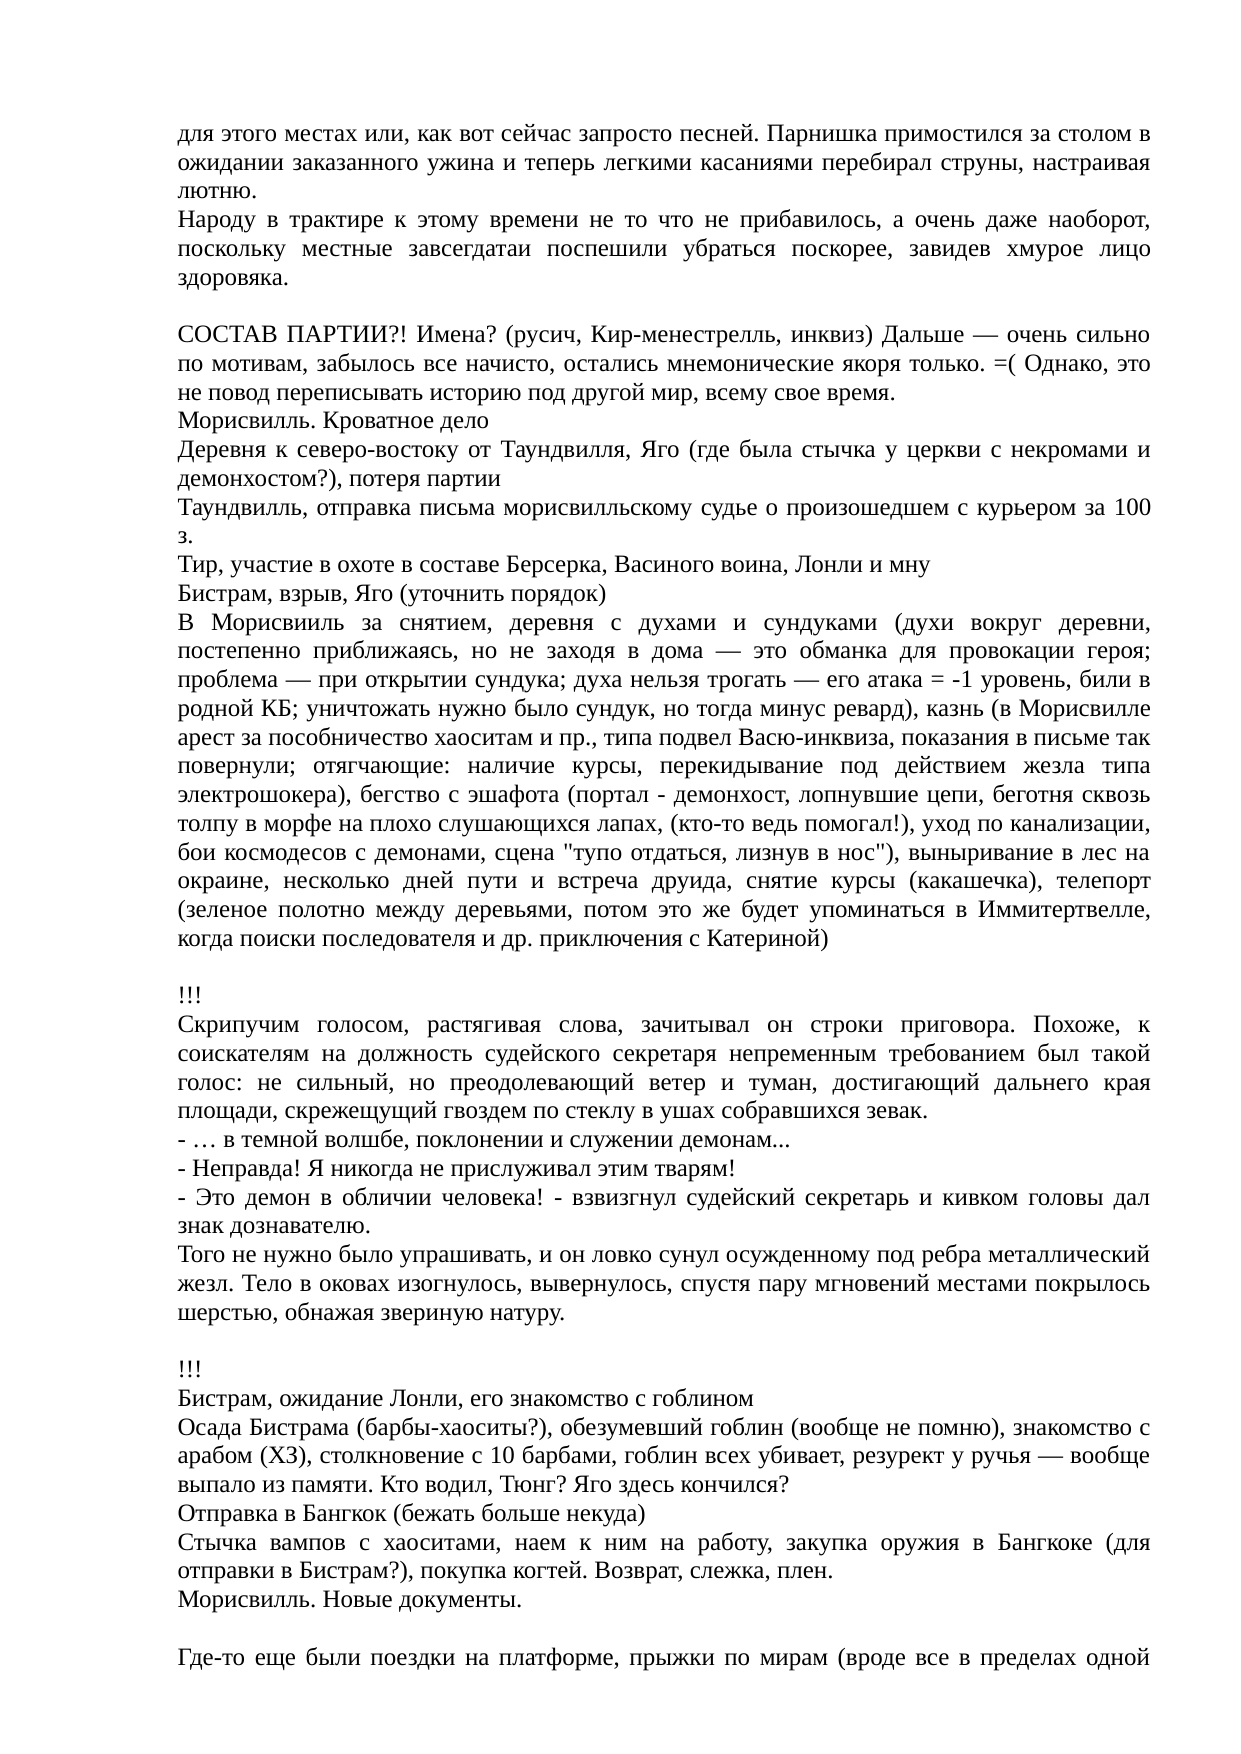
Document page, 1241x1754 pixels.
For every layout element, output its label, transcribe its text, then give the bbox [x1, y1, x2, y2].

text Того не нужно было упрашивать, и он ловко сунул осужденному под ребра металлический жезл. Тело в оковах изогнулось, вывернулось, спустя пару мгновений местами покрылось шерстью, обнажая звериную натуру. [177, 1239, 1152, 1326]
text Бистрам, взрыв, Яго (уточнить порядок) [177, 578, 1152, 607]
text В Морисвииль за снятием, деревня с духами и сундуками (духи вокруг деревни, постепенно приближаясь, но не заходя в дома ― это обманка для провокации героя; проблема ― при открытии сундука; духа нельзя трогать ― его атака = -1 уровень, били в родной КБ; уничтожать нужно было сундук, но тогда минус ревард), казнь (в Морисвилле арест за пособничество хаоситам и пр., типа подвел Васю-инквиза, показания в письме так повернули; отягчающие: наличие курсы, перекидывание под действием жезла типа электрошокера), бегство с эшафота (портал - демонхост, лопнувшие цепи, беготня сквозь толпу в морфе на плохо слушающихся лапах, (кто-то ведь помогал!), уход по канализации, бои космодесов с демонами, сцена "тупо отдаться, лизнув в нос"), выныривание в лес на окраине, несколько дней пути и встреча друида, снятие курсы (какашечка), телепорт (зеленое полотно между деревьями, потом это же будет упоминаться в Иммитертвелле, когда поиски последователя и др. приключения с Катериной) [177, 607, 1152, 952]
text Морисвилль. Кроватное дело [177, 406, 1152, 434]
text Осада Бистрама (барбы-хаоситы?), обезумевший гоблин (вообще не помню), знакомство с арабом (ХЗ), столкновение с 10 барбами, гоблин всех убивает, резурект у ручья ― вообще выпало из памяти. Кто водил, Тюнг? Яго здесь кончился? [177, 1412, 1152, 1498]
text СОСТАВ ПАРТИИ?! Имена? (русич, Кир-менестрелль, инквиз) Дальше ― очень сильно по мотивам, забылось все начисто, остались мнемонические якоря только. =( Однако, это не повод переписывать историю под другой мир, всему свое время. [177, 319, 1152, 406]
text - Неправда! Я никогда не прислуживал этим тварям! [177, 1153, 1152, 1182]
text Тир, участие в охоте в составе Берсерка, Васиного воина, Лонли и мну [177, 549, 1152, 578]
text Где-то еще были поездки на платформе, прыжки по мирам (вроде все в пределах одной [177, 1642, 1152, 1671]
text !!! [177, 981, 1152, 1009]
text !!! [177, 1354, 1152, 1383]
text Таундвилль, отправка письма морисвилльскому судье о произошедшем с курьером за 100 з. [177, 492, 1152, 549]
text Народу в трактире к этому времени не то что не прибавилось, а очень даже наоборот, поскольку местные завсегдатаи поспешили убраться поскорее, завидев хмурое лицо здоровяка. [177, 204, 1152, 291]
text для этого местах или, как вот сейчас запросто песней. Парнишка примостился за столом в ожидании заказанного ужина и теперь легкими касаниями перебирал струны, настраивая лютню. [177, 118, 1152, 204]
text Стычка вампов с хаоситами, наем к ним на работу, закупка оружия в Бангкоке (для отправки в Бистрам?), покупка когтей. Возврат, слежка, плен. [177, 1527, 1152, 1584]
text - … в темной волшбе, поклонении и служении демонам... [177, 1124, 1152, 1153]
text Скрипучим голосом, растягивая слова, зачитывал он строки приговора. Похоже, к соискателям на должность судейского секретаря непременным требованием был такой голос: не сильный, но преодолевающий ветер и туман, достигающий дальнего края площади, скрежещущий гвоздем по стеклу в ушах собравшихся зевак. [177, 1009, 1152, 1124]
text Отправка в Бангкок (бежать больше некуда) [177, 1498, 1152, 1527]
text - Это демон в обличии человека! - взвизгнул судейский секретарь и кивком головы дал знак дознавателю. [177, 1182, 1152, 1239]
text Деревня к северо-востоку от Таундвилля, Яго (где была стычка у церкви с некромами и демонхостом?), потеря партии [177, 434, 1152, 492]
text Бистрам, ожидание Лонли, его знакомство с гоблином [177, 1383, 1152, 1412]
text Морисвилль. Новые документы. [177, 1584, 1152, 1613]
